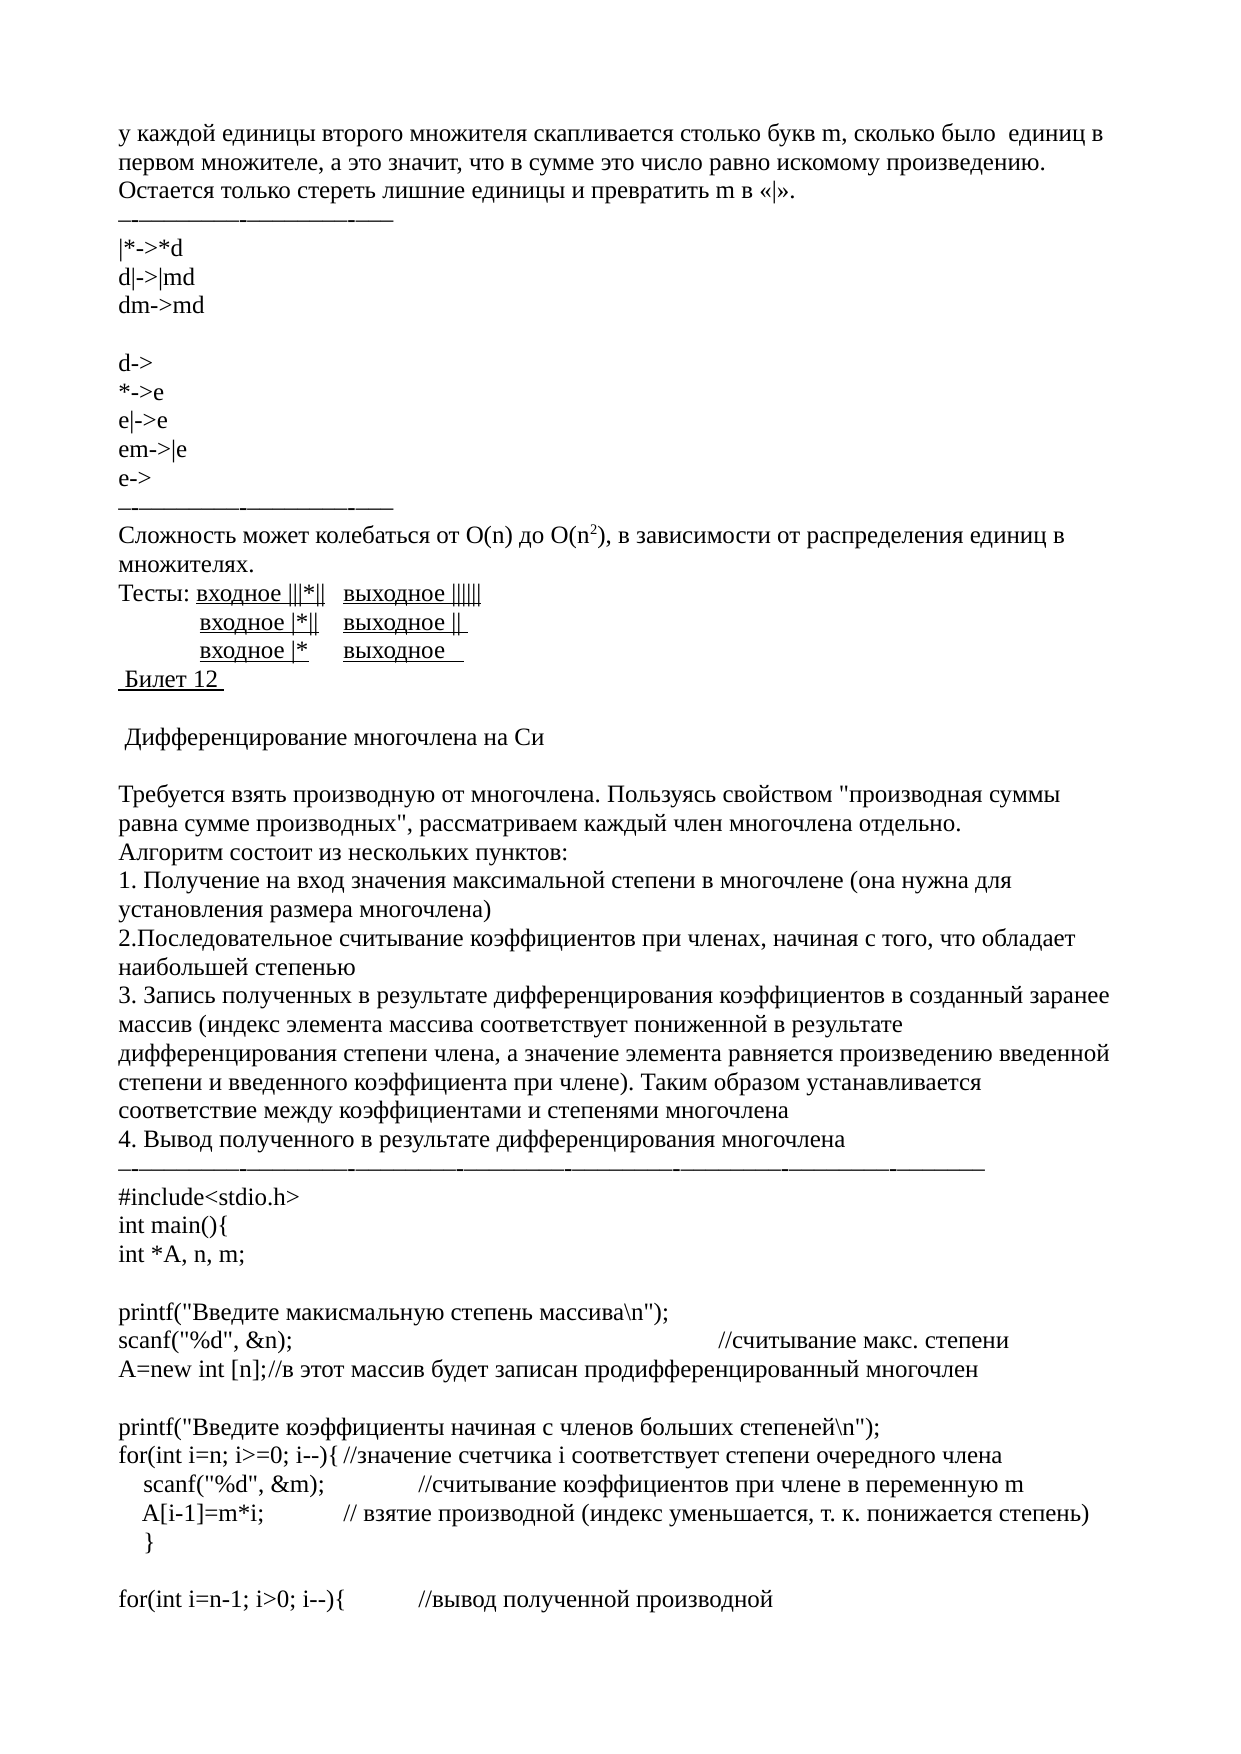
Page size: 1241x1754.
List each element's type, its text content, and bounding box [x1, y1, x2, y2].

text Остается только стереть лишние единицы и превратить m в «|». [118, 176, 1122, 204]
text –-––––––––-––––––––-––– [118, 492, 1122, 521]
text 2.Последовательное считывание коэффициентов при членах, начиная с того, что обладает наибольшей степенью [118, 923, 1122, 981]
text входное |*|| выходное || [118, 607, 1122, 636]
text scanf("%d", &n); //считывание макс. степени [118, 1326, 1122, 1354]
text Тесты: входное |||*|| выходное |||||| [118, 578, 1122, 607]
text printf("Введите коэффициенты начиная с членов больших степеней\n"); [118, 1412, 1122, 1441]
text d|->|md [118, 262, 1122, 291]
text –-––––––––-––––––––-––––––––-––––––––-––––––––-––––––––-––––––––-––––––– [118, 1153, 1122, 1182]
text printf("Введите макисмальную степень массива\n"); [118, 1297, 1122, 1326]
text 1. Получение на вход значения максимальной степени в многочлене (она нужна для установления размера многочлена) [118, 866, 1122, 923]
text int *A, n, m; [118, 1239, 1122, 1268]
text 3. Запись полученных в результате дифференцирования коэффициентов в созданный заранее массив (индекс элемента массива соответствует пониженной в результате дифференцирования степени члена, а значение элемента равняется произведению введенной степени и введенного коэффициента при члене). Таким образом устанавливается соответствие между коэффициентами и степенями многочлена [118, 981, 1122, 1124]
text dm->md [118, 291, 1122, 319]
text –-––––––––-––––––––-––– [118, 204, 1122, 233]
text *->e [118, 377, 1122, 406]
text A[i-1]=m*i; // взятие производной (индекс уменьшается, т. к. понижается степень) [118, 1498, 1122, 1527]
text #include<stdio.h> [118, 1182, 1122, 1211]
text Алгоритм состоит из нескольких пунктов: [118, 837, 1122, 866]
text Требуется взять производную от многочлена. Пользуясь свойством "производная суммы равна сумме производных", рассматриваем каждый член многочлена отдельно. [118, 779, 1122, 837]
text scanf("%d", &m); //считывание коэффициентов при члене в переменную m [118, 1469, 1122, 1498]
text A=new int [n]; //в этот массив будет записан продифференцированный многочлен [118, 1354, 1122, 1383]
text Сложность может колебаться от О(n) до O(n2), в зависимости от распределения единиц в множителях. [118, 521, 1122, 578]
text Дифференцирование многочлена на Си [118, 722, 1122, 751]
text у каждой единицы второго множителя скапливается столько букв m, сколько было единиц в первом множителе, а это значит, что в сумме это число равно искомому произведению. [118, 118, 1122, 176]
text |*->*d [118, 233, 1122, 262]
text Билет 12 [118, 664, 1122, 693]
text for(int i=n; i>=0; i--){ //значение счетчика i соответствует степени очередного члена [118, 1441, 1122, 1469]
text em->|e [118, 434, 1122, 463]
text int main(){ [118, 1211, 1122, 1239]
text for(int i=n-1; i>0; i--){ //вывод полученной производной [118, 1584, 1122, 1613]
text 4. Вывод полученного в результате дифференцирования многочлена [118, 1124, 1122, 1153]
text } [118, 1527, 1122, 1556]
text входное |* выходное [118, 636, 1122, 664]
text e|->e [118, 406, 1122, 434]
text e-> [118, 463, 1122, 492]
text d-> [118, 348, 1122, 377]
